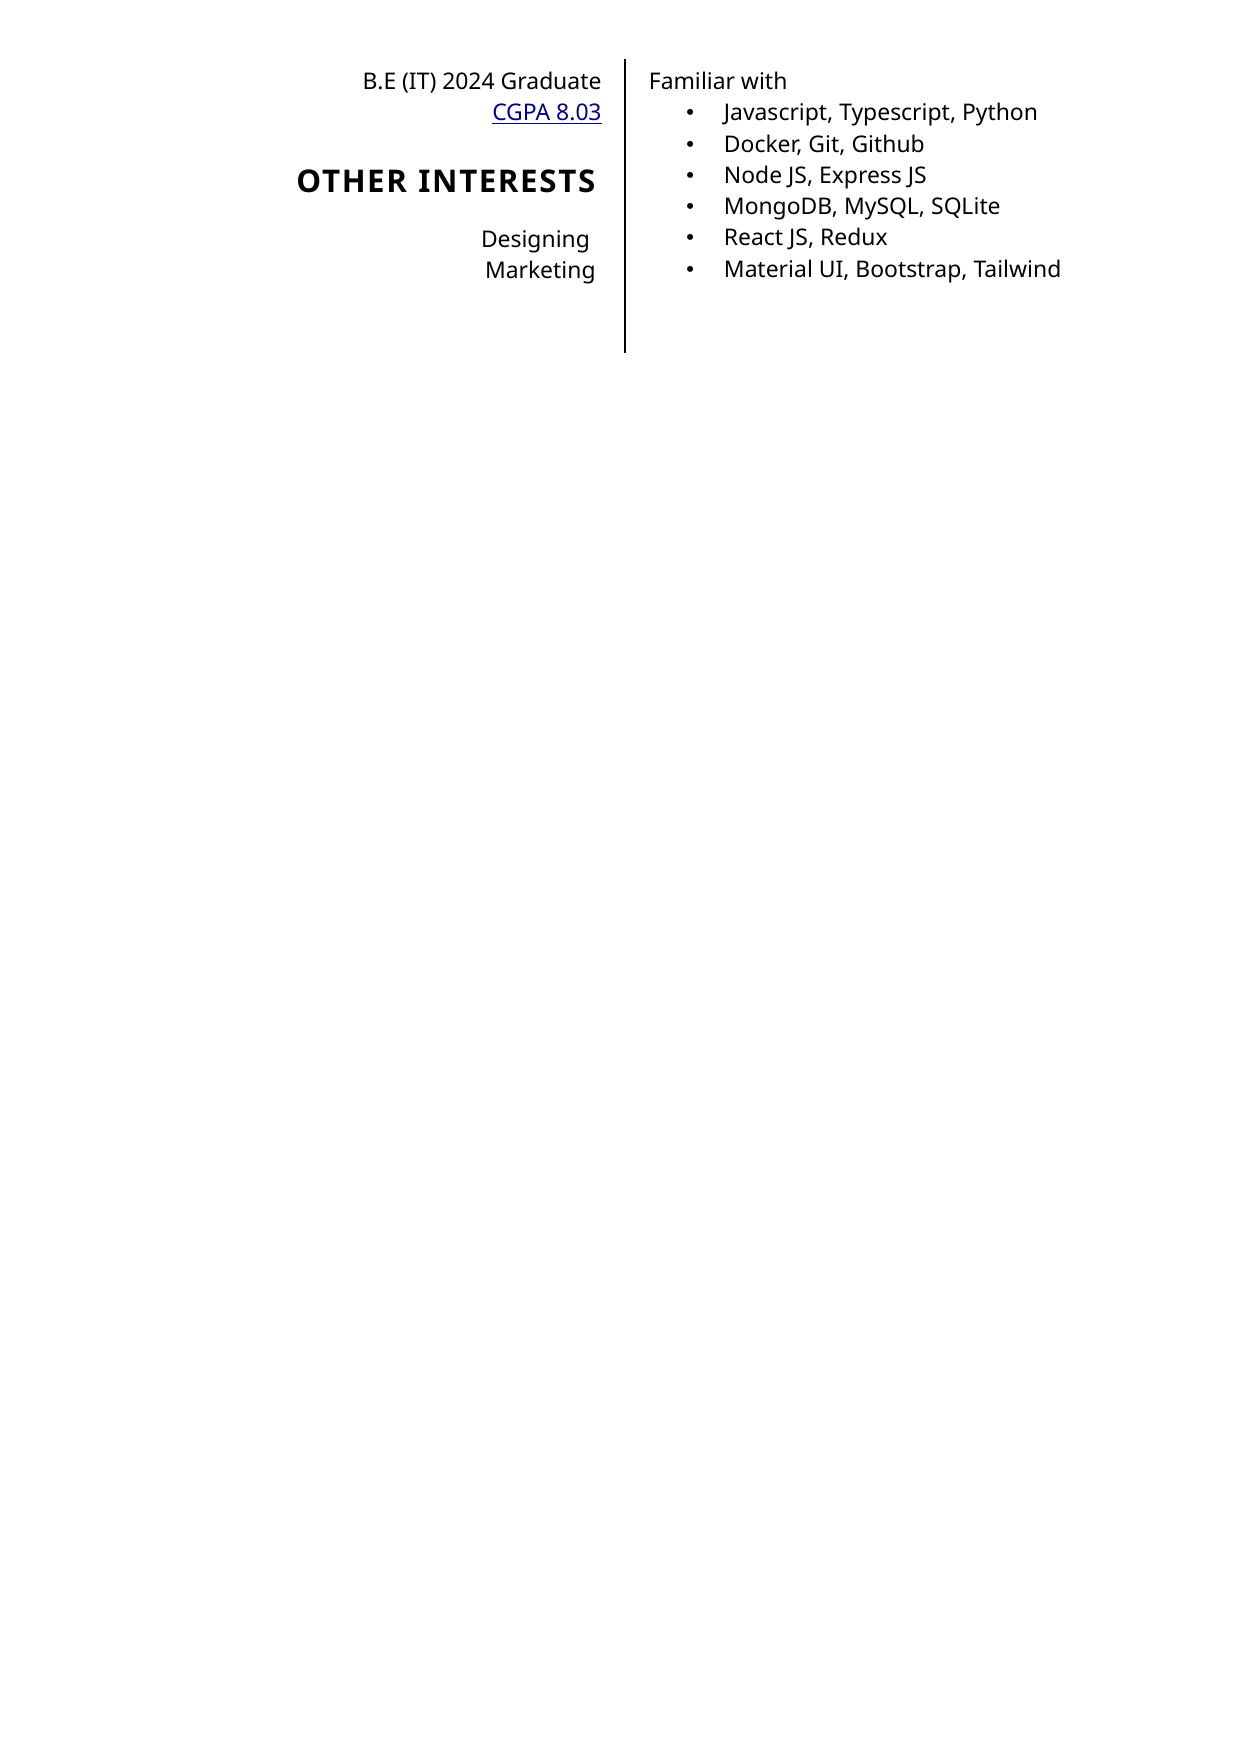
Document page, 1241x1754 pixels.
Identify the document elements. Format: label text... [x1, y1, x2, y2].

table_cell B.E (IT) 2024 Graduate CGPA 8.03 OTHER INTERESTS Designing Marketing [0, 59, 624, 352]
table_cell Familiar with Javascript, Typescript, Python Docker, Git, Github Node JS, Express JS MongoDB, MySQL, SQLite React JS, Redux Material UI, Bootstrap, Tailwind [626, 59, 1235, 352]
